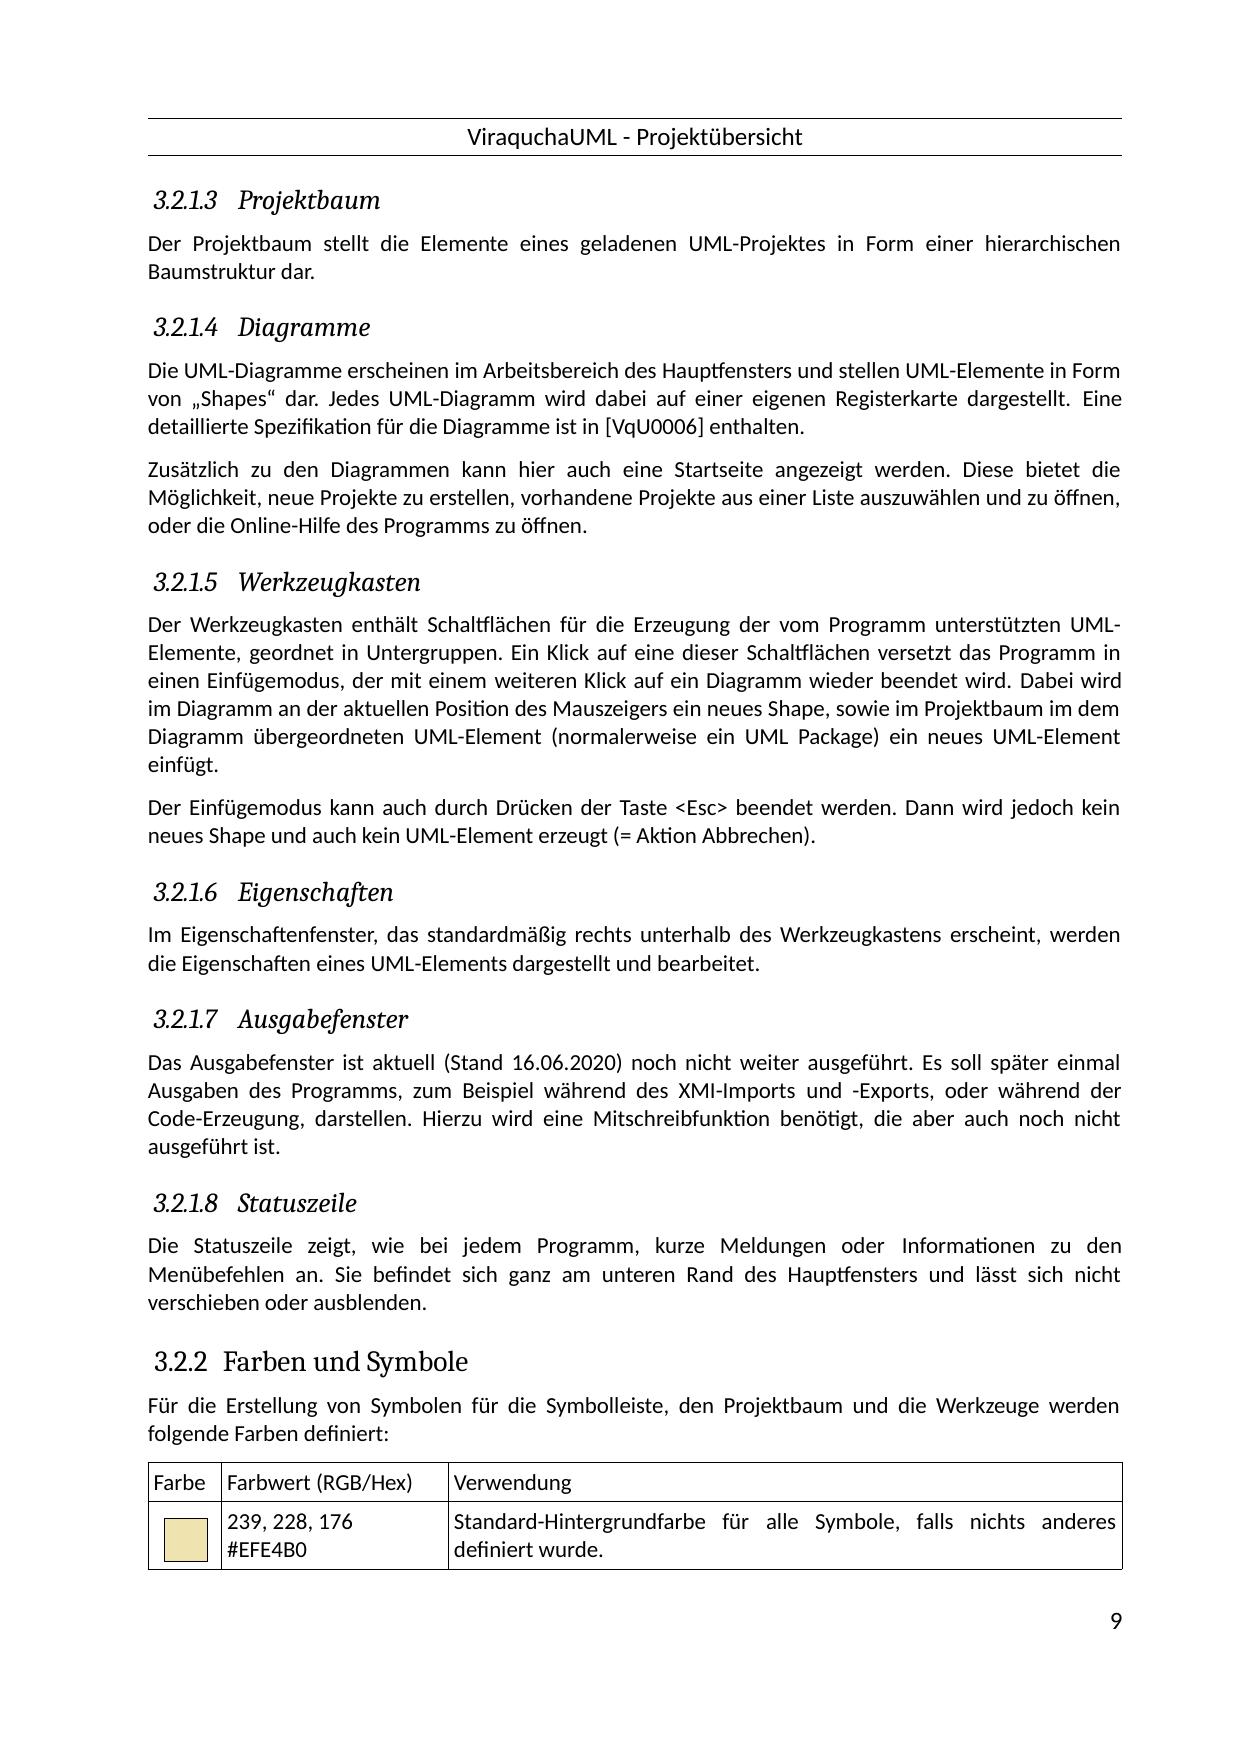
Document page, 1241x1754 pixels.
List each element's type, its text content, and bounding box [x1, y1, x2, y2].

subtitle Farben und Symbole [148, 1345, 1122, 1379]
text Im Eigenschaftenfenster, das standardmäßig rechts unterhalb des Werkzeugkastens erscheint, werden die Eigenschaften eines UML-Elements dargestellt und bearbeitet. [148, 921, 1122, 977]
table_cell Standard-Hintergrundfarbe für alle Symbole, falls nichts anderes definiert wurde. [449, 1502, 1122, 1569]
text Zusätzlich zu den Diagrammen kann hier auch eine Startseite angezeigt werden. Diese bietet die Möglichkeit, neue Projekte zu erstellen, vorhandene Projekte aus einer Liste auszuwählen und zu öffnen, oder die Online-Hilfe des Programms zu öffnen. [148, 455, 1122, 539]
text Die Statuszeile zeigt, wie bei jedem Programm, kurze Meldungen oder Informationen zu den Menübefehlen an. Sie befindet sich ganz am unteren Rand des Hauptfensters und lässt sich nicht verschieben oder ausblenden. [148, 1232, 1122, 1316]
subtitle Eigenschaften [148, 876, 1122, 908]
table_cell [149, 1502, 221, 1569]
table_header Farbwert (RGB/Hex) [222, 1463, 448, 1501]
text Die UML-Diagramme erscheinen im Arbeitsbereich des Hauptfensters und stellen UML-Elemente in Form von „Shapes“ dar. Jedes UML-Diagramm wird dabei auf einer eigenen Registerkarte dargestellt. Eine detaillierte Spezifikation für die Diagramme ist in [VqU0006] enthalten. [148, 356, 1122, 440]
table_header Farbe [149, 1463, 221, 1501]
table_header Verwendung [449, 1463, 1122, 1501]
subtitle Statuszeile [148, 1187, 1122, 1219]
text Für die Erstellung von Symbolen für die Symbolleiste, den Projektbaum und die Werkzeuge werden folgende Farben definiert: [148, 1391, 1122, 1447]
subtitle Ausgabefenster [148, 1004, 1122, 1036]
table_cell 239, 228, 176 #EFE4B0 [222, 1502, 448, 1569]
text Das Ausgabefenster ist aktuell (Stand 16.06.2020) noch nicht weiter ausgeführt. Es soll später einmal Ausgaben des Programms, zum Beispiel während des XMI-Imports und -Exports, oder während der Code-Erzeugung, darstellen. Hierzu wird eine Mitschreibfunktion benötigt, die aber auch noch nicht ausgeführt ist. [148, 1048, 1122, 1160]
text Der Projektbaum stellt die Elemente eines geladenen UML-Projektes in Form einer hierarchischen Baumstruktur dar. [148, 229, 1122, 285]
text Der Werkzeugkasten enthält Schaltflächen für die Erzeugung der vom Programm unterstützten UML-Elemente, geordnet in Untergruppen. Ein Klick auf eine dieser Schaltflächen versetzt das Programm in einen Einfügemodus, der mit einem weiteren Klick auf ein Diagramm wieder beendet wird. Dabei wird im Diagramm an der aktuellen Position des Mauszeigers ein neues Shape, sowie im Projektbaum im dem Diagramm übergeordneten UML-Element (normalerweise ein UML Package) ein neues UML-Element einfügt. [148, 610, 1122, 778]
text Der Einfügemodus kann auch durch Drücken der Taste <Esc> beendet werden. Dann wird jedoch kein neues Shape und auch kein UML-Element erzeugt (= Aktion Abbrechen). [148, 793, 1122, 849]
subtitle Diagramme [148, 312, 1122, 344]
subtitle Projektbaum [148, 184, 1122, 216]
subtitle Werkzeugkasten [148, 566, 1122, 598]
